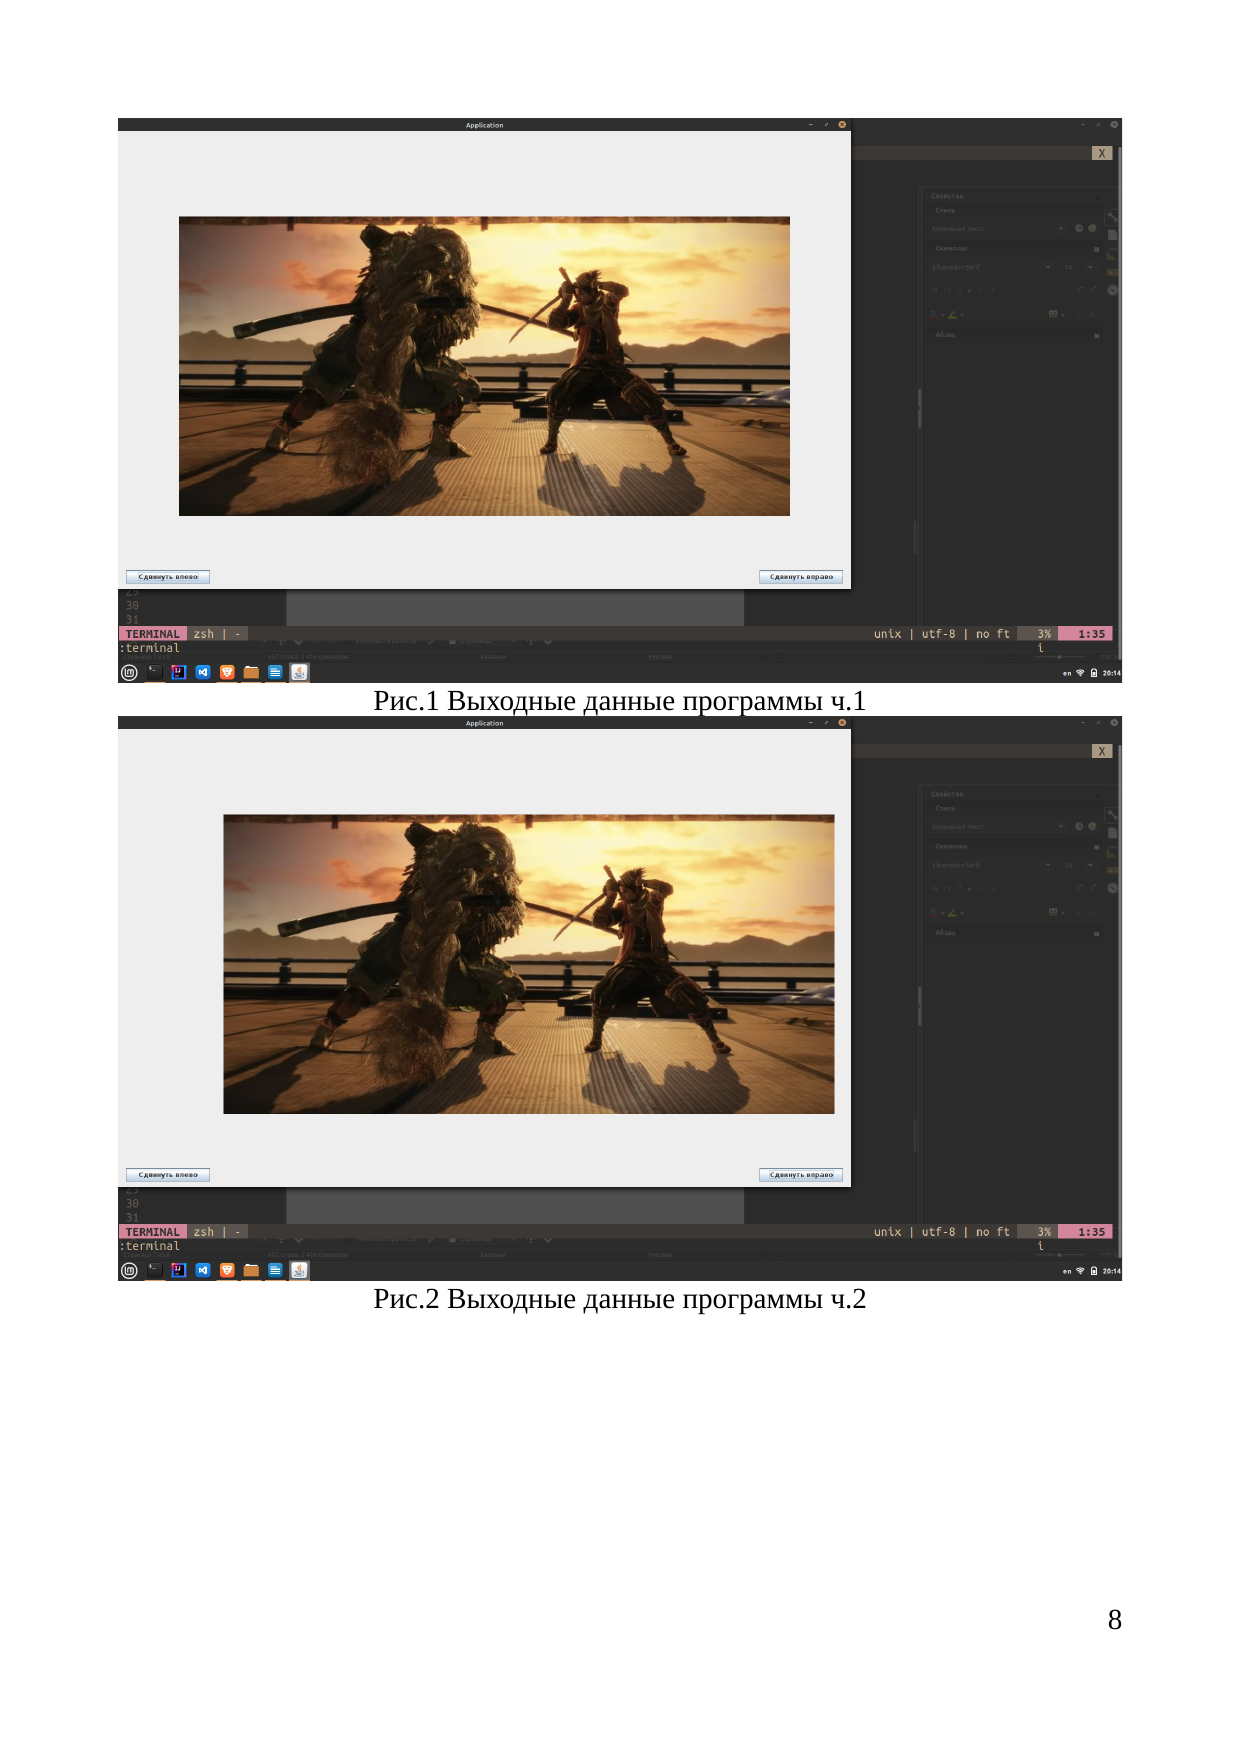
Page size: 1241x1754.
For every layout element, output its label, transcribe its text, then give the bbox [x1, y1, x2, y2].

picture [118, 118, 1123, 683]
picture [118, 716, 1123, 1281]
text Рис.1 Выходные данные программы ч.1 [118, 683, 1122, 716]
text Рис.2 Выходные данные программы ч.2 [118, 1281, 1122, 1314]
